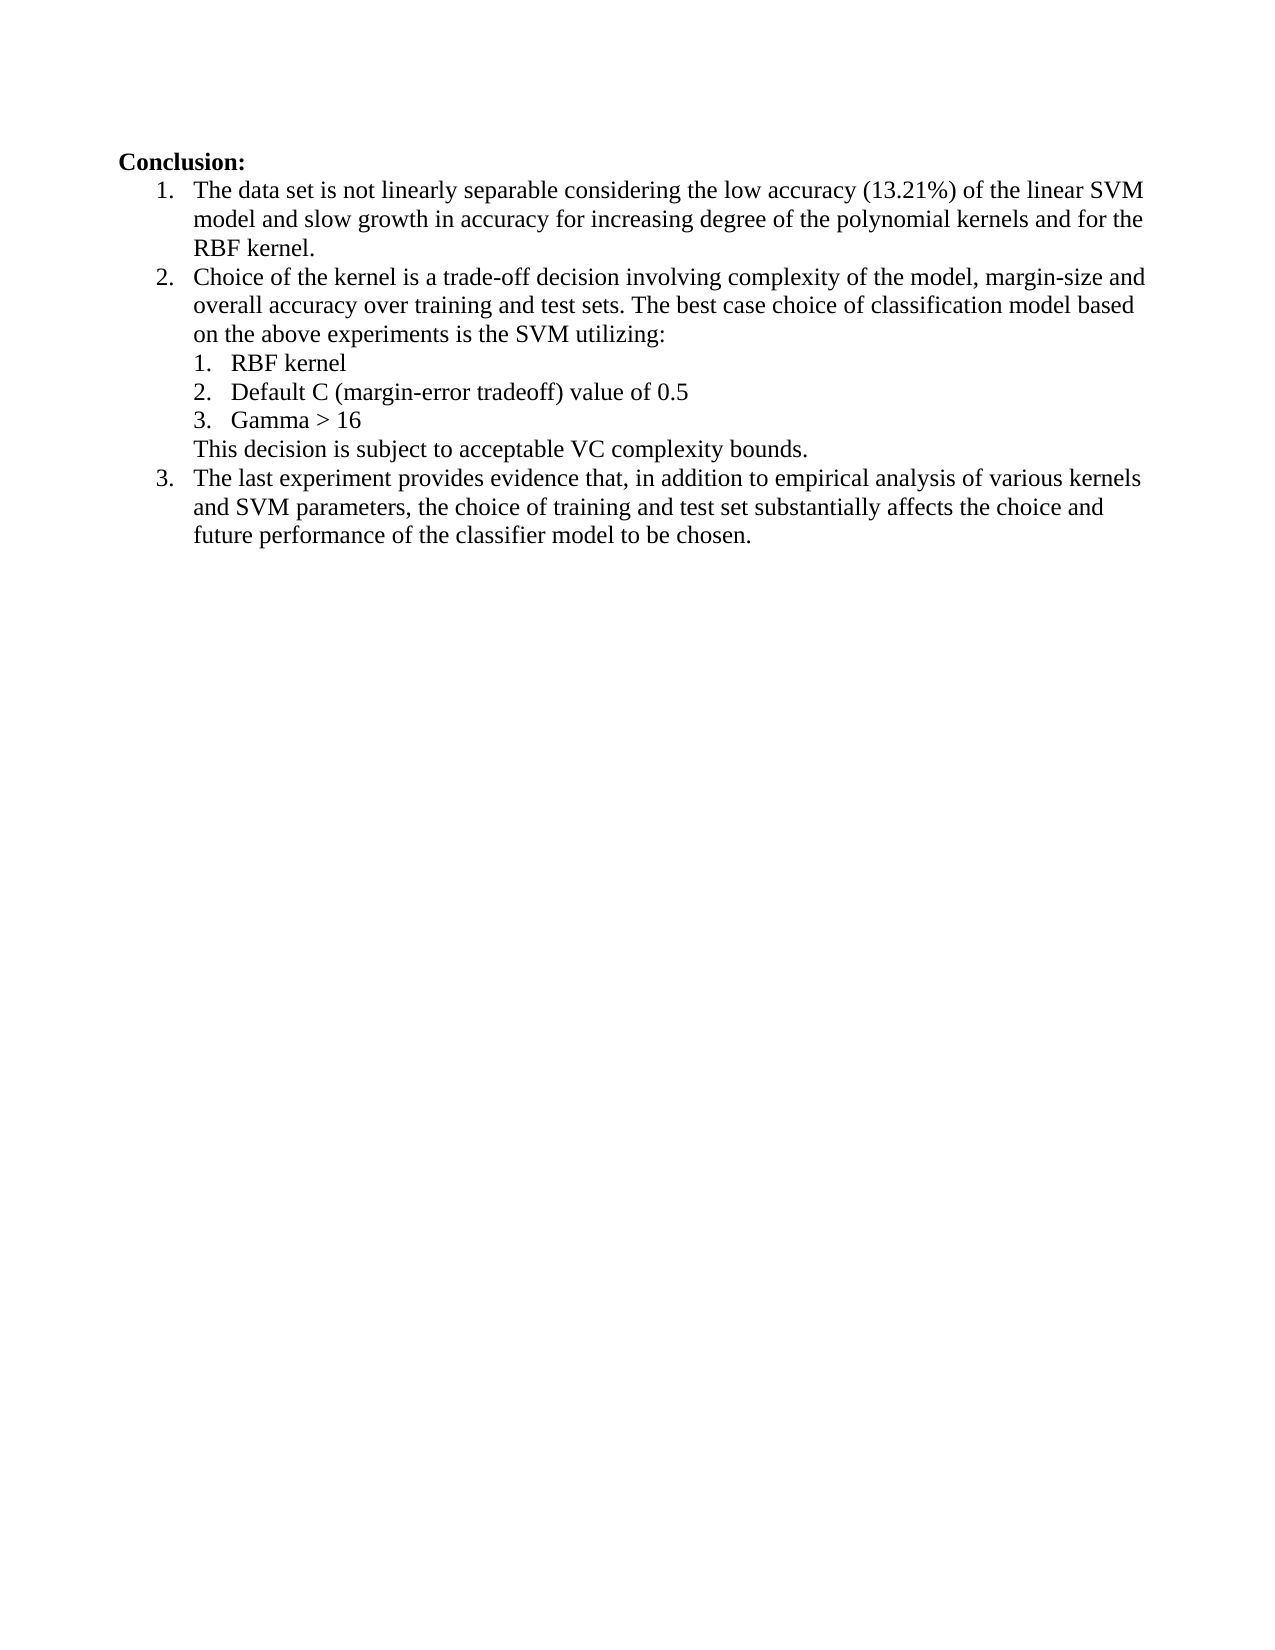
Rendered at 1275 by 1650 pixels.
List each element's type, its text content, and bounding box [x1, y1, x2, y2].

list Default C (margin-error tradeoff) value of 0.5 [193, 377, 1157, 406]
list Gamma > 16 [193, 406, 1157, 434]
text Conclusion: [118, 147, 1157, 176]
list This decision is subject to acceptable VC complexity bounds. [156, 434, 1157, 463]
list The data set is not linearly separable considering the low accuracy (13.21%) of the linear SVM model and slow growth in accuracy for increasing degree of the polynomial kernels and for the RBF kernel. [156, 176, 1157, 262]
list Choice of the kernel is a trade-off decision involving complexity of the model, margin-size and overall accuracy over training and test sets. The best case choice of classification model based on the above experiments is the SVM utilizing: [156, 262, 1157, 348]
list The last experiment provides evidence that, in addition to empirical analysis of various kernels and SVM parameters, the choice of training and test set substantially affects the choice and future performance of the classifier model to be chosen. [156, 463, 1157, 549]
list RBF kernel [193, 348, 1157, 377]
